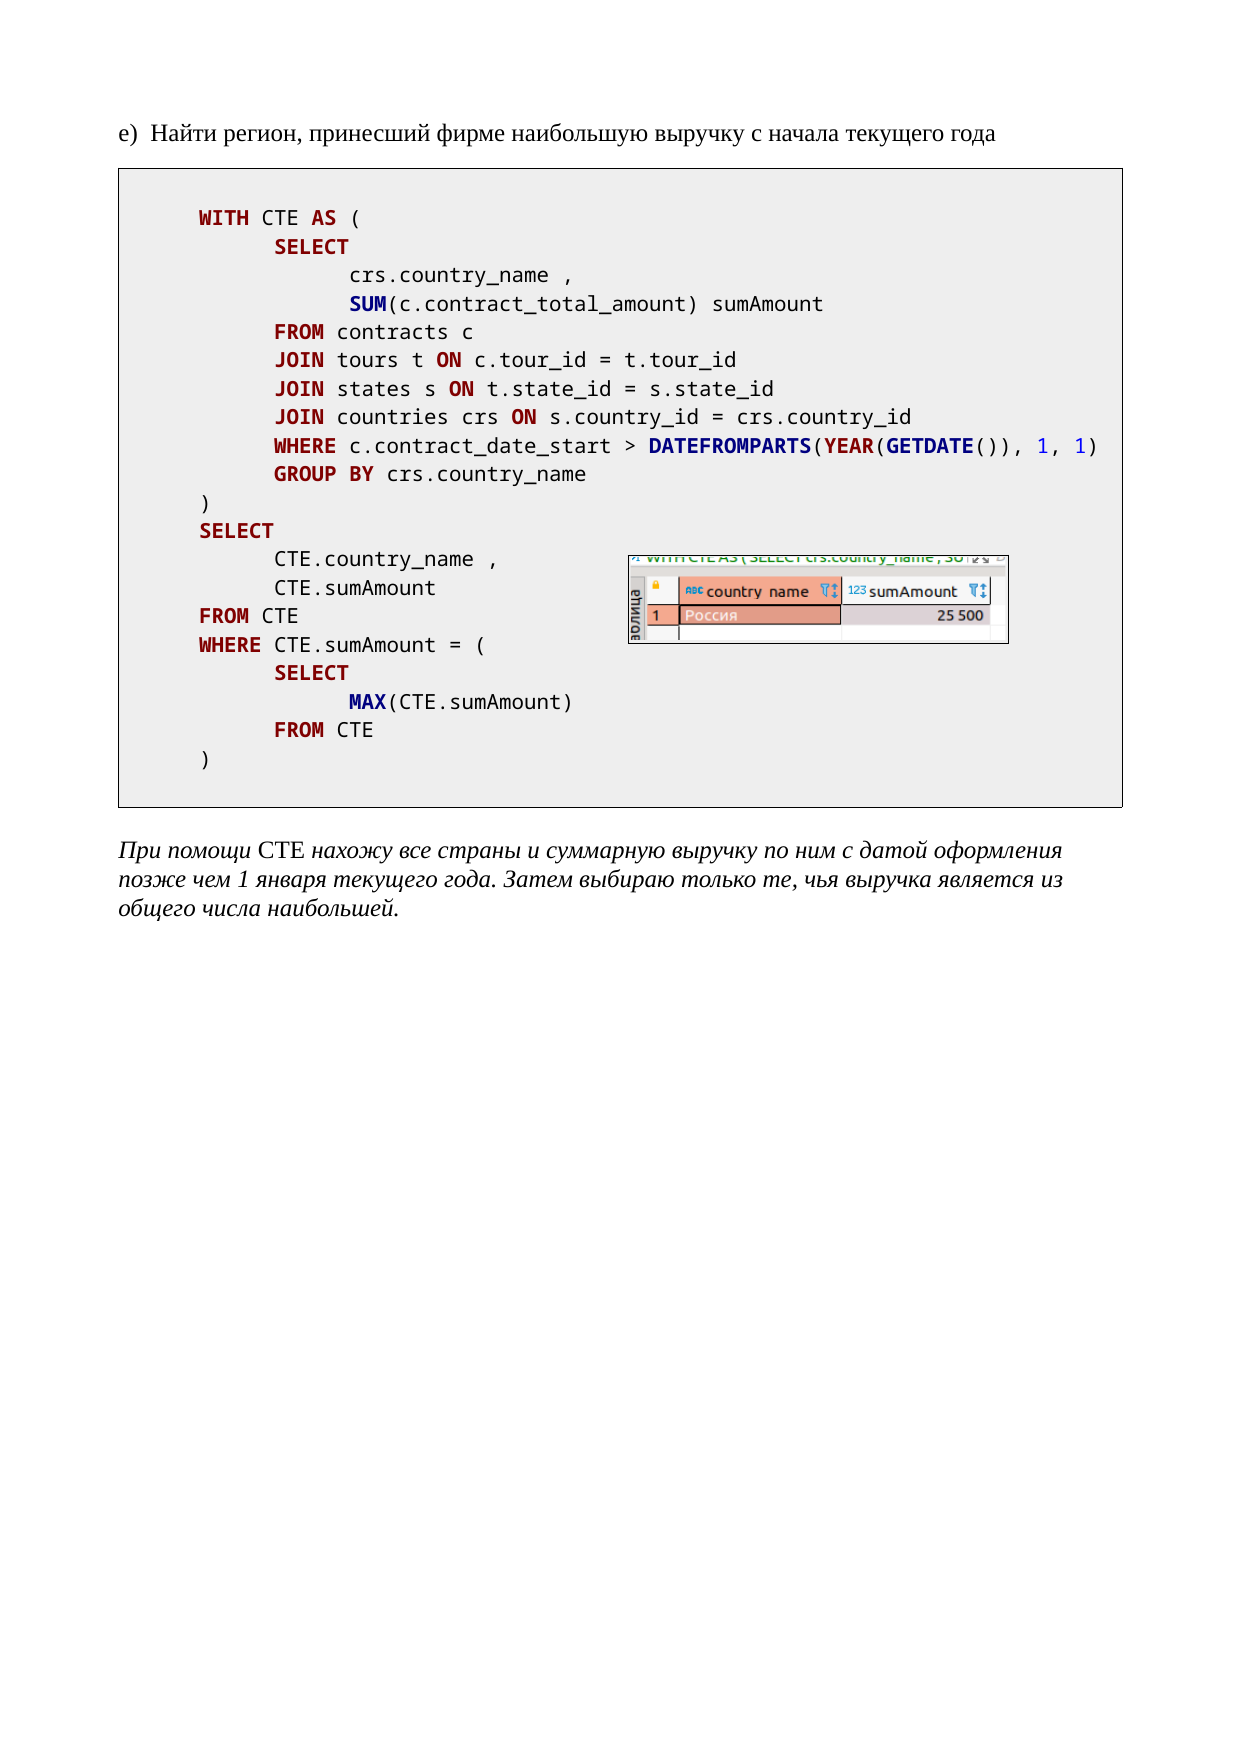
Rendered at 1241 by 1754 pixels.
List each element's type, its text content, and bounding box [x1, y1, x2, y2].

picture [630, 557, 1006, 640]
table_header WITH CTE AS ( SELECT crs.country_name , SUM(c.contract_total_amount) sumAmount FROM contracts c JOIN tours t ON c.tour_id = t.tour_id JOIN states s ON t.state_id = s.state_id JOIN countries crs ON s.country_id = crs.country_id WHERE c.contract_date_start > DATEFROMPARTS(YEAR(GETDATE()), 1, 1) GROUP BY crs.country_name ) SELECT CTE.country_name , CTE.sumAmount FROM CTE WHERE CTE.sumAmount = ( SELECT MAX(CTE.sumAmount) FROM CTE ) [119, 169, 1122, 807]
list e) Найти регион, принесший фирме наибольшую выручку с начала текущего года [118, 118, 1122, 147]
list При помощи CTE нахожу все страны и суммарную выручку по ним с датой оформления позже чем 1 января текущего года. Затем выбираю только те, чья выручка является из общего числа наибольшей. [118, 835, 1122, 922]
